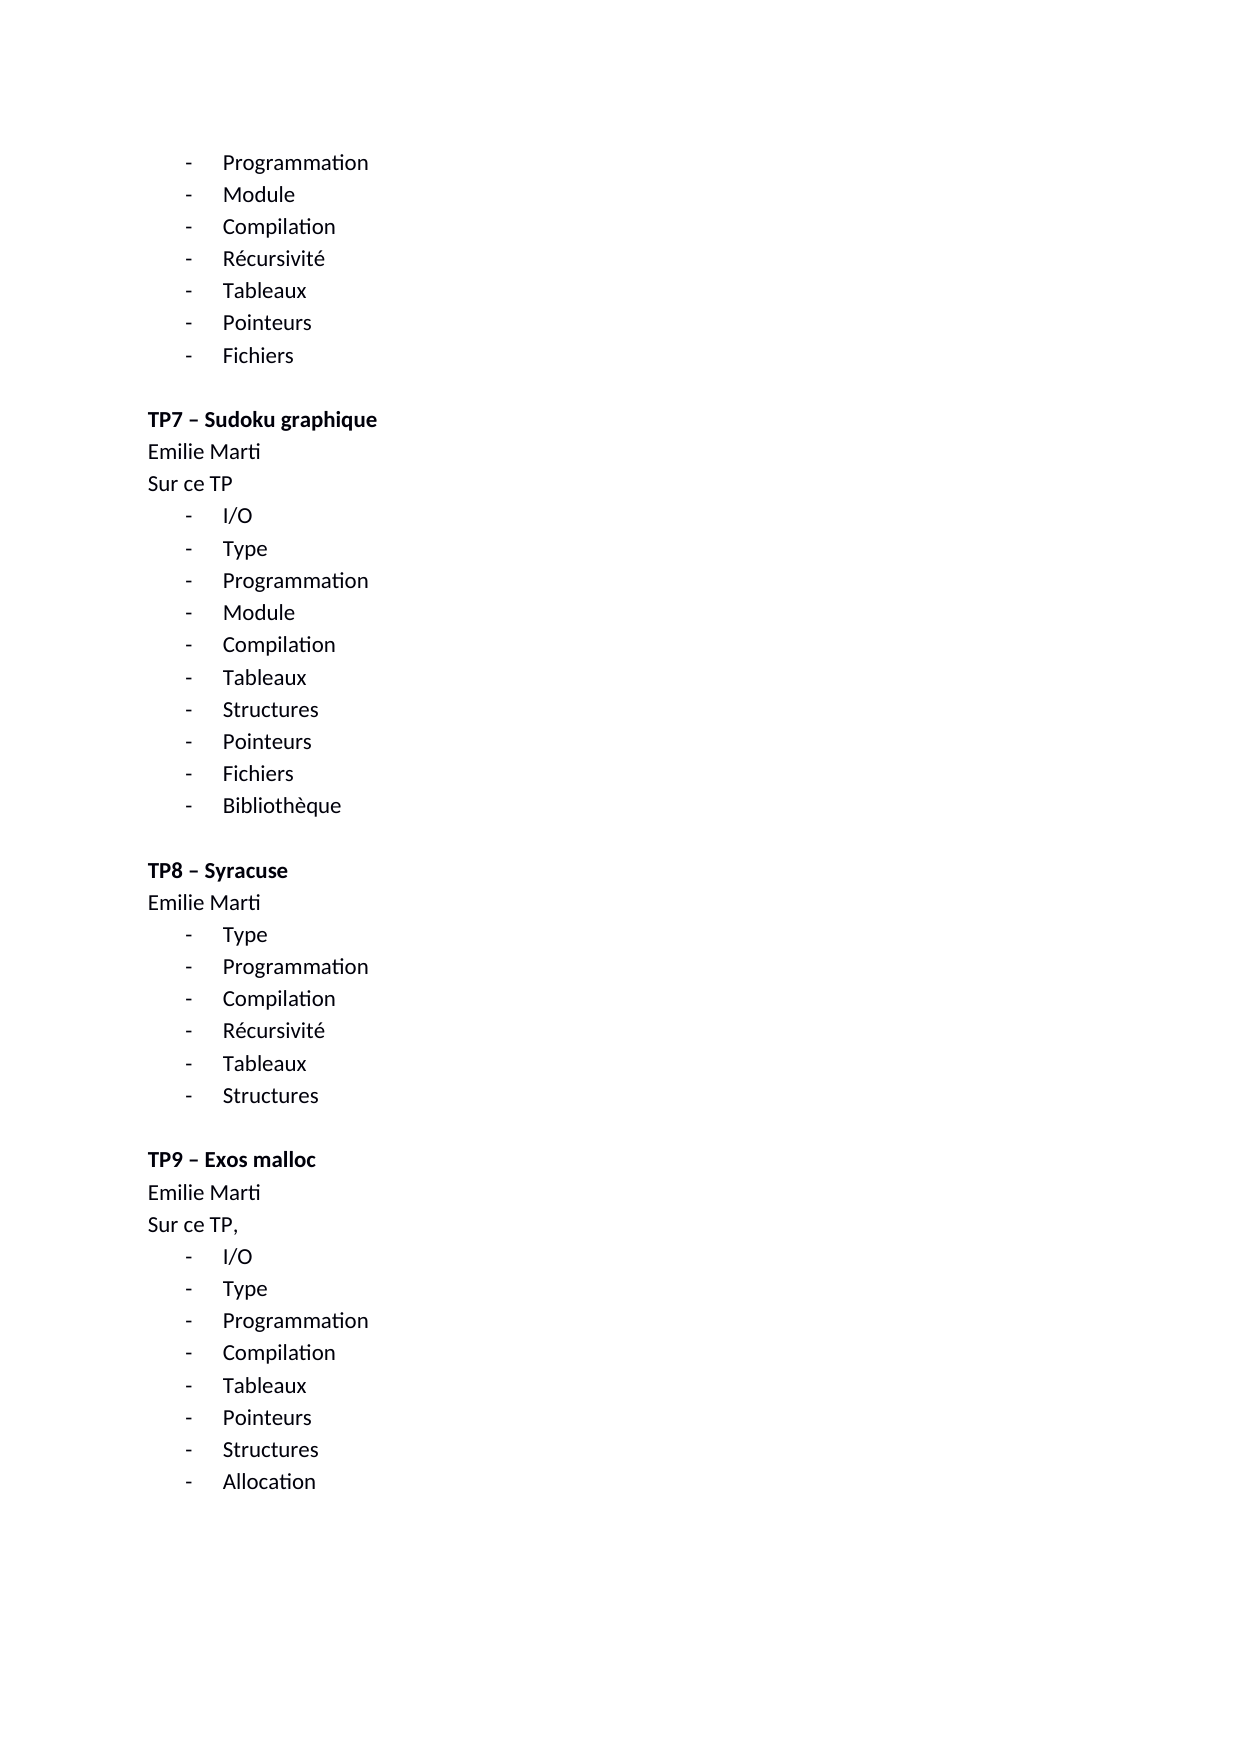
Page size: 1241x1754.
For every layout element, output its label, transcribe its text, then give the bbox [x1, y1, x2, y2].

list Tableaux [185, 1371, 1093, 1399]
list Pointeurs [185, 308, 1093, 337]
text Emilie Marti [148, 888, 1093, 916]
list Allocation [185, 1467, 1093, 1495]
list Pointeurs [185, 727, 1093, 755]
list Tableaux [185, 276, 1093, 304]
list Structures [185, 1081, 1093, 1109]
list Récursivité [185, 244, 1093, 272]
list Type [185, 1274, 1093, 1302]
text TP8 – Syracuse [148, 856, 1093, 884]
text Emilie Marti [148, 437, 1093, 465]
list Tableaux [185, 663, 1093, 691]
list Pointeurs [185, 1403, 1093, 1431]
list Récursivité [185, 1017, 1093, 1045]
list Module [185, 180, 1093, 208]
list Programmation [185, 1306, 1093, 1334]
list Tableaux [185, 1049, 1093, 1077]
list I/O [185, 1242, 1093, 1270]
list Bibliothèque [185, 791, 1093, 819]
list Fichiers [185, 341, 1093, 369]
list Structures [185, 695, 1093, 723]
list Fichiers [185, 759, 1093, 787]
list Compilation [185, 630, 1093, 658]
text TP9 – Exos malloc [148, 1145, 1093, 1173]
text Emilie Marti [148, 1178, 1093, 1206]
list Module [185, 598, 1093, 626]
text Sur ce TP [148, 469, 1093, 497]
list Programmation [185, 952, 1093, 980]
text TP7 – Sudoku graphique [148, 405, 1093, 433]
list Programmation [185, 566, 1093, 594]
list I/O [185, 502, 1093, 530]
list Type [185, 534, 1093, 562]
list Structures [185, 1435, 1093, 1463]
list Compilation [185, 984, 1093, 1012]
list Programmation [185, 148, 1093, 176]
list Compilation [185, 212, 1093, 240]
list Type [185, 920, 1093, 948]
text Sur ce TP, [148, 1210, 1093, 1238]
list Compilation [185, 1338, 1093, 1367]
